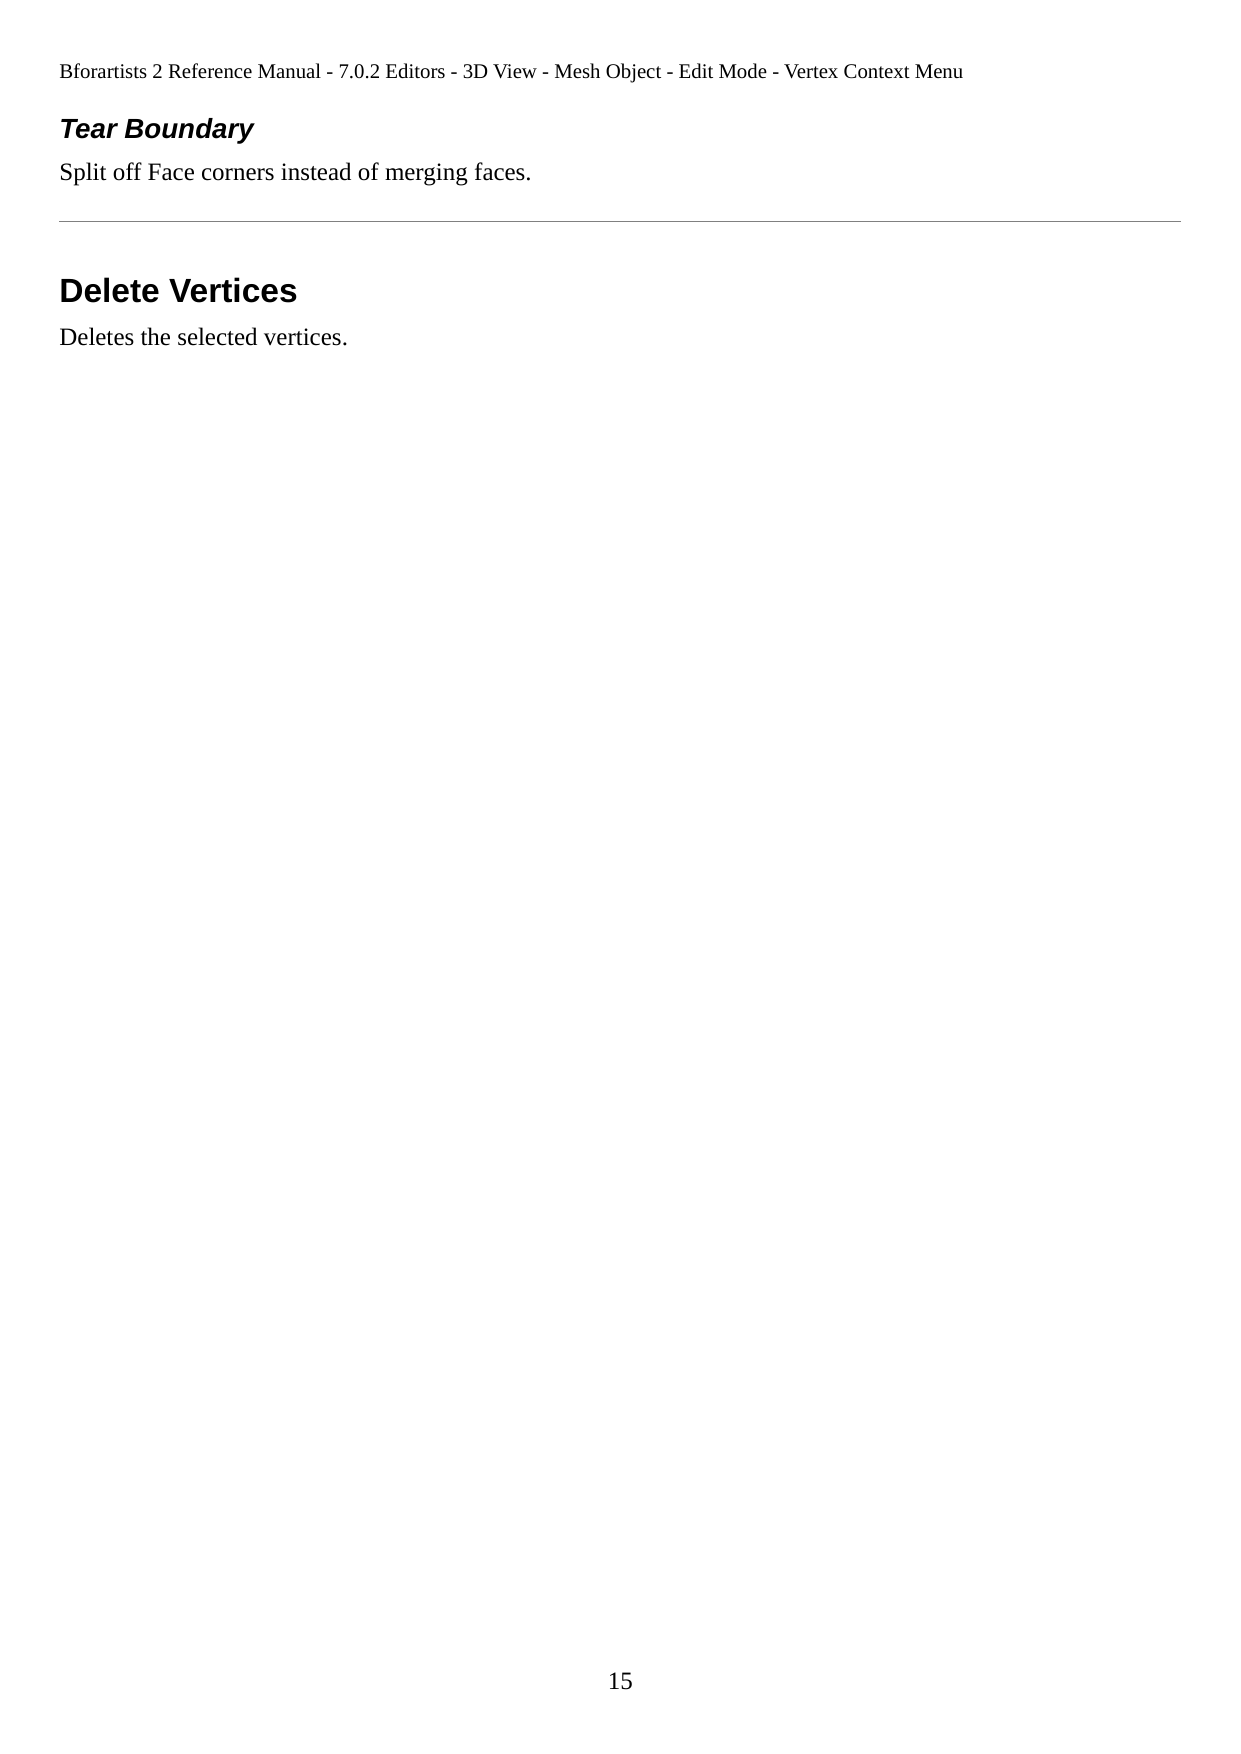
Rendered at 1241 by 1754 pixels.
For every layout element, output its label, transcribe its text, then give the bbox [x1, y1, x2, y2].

subtitle Tear Boundary [59, 113, 1181, 144]
text Split off Face corners instead of merging faces. [59, 157, 1181, 186]
subtitle Delete Vertices [59, 271, 1181, 310]
text Deletes the selected vertices. [59, 322, 1181, 351]
